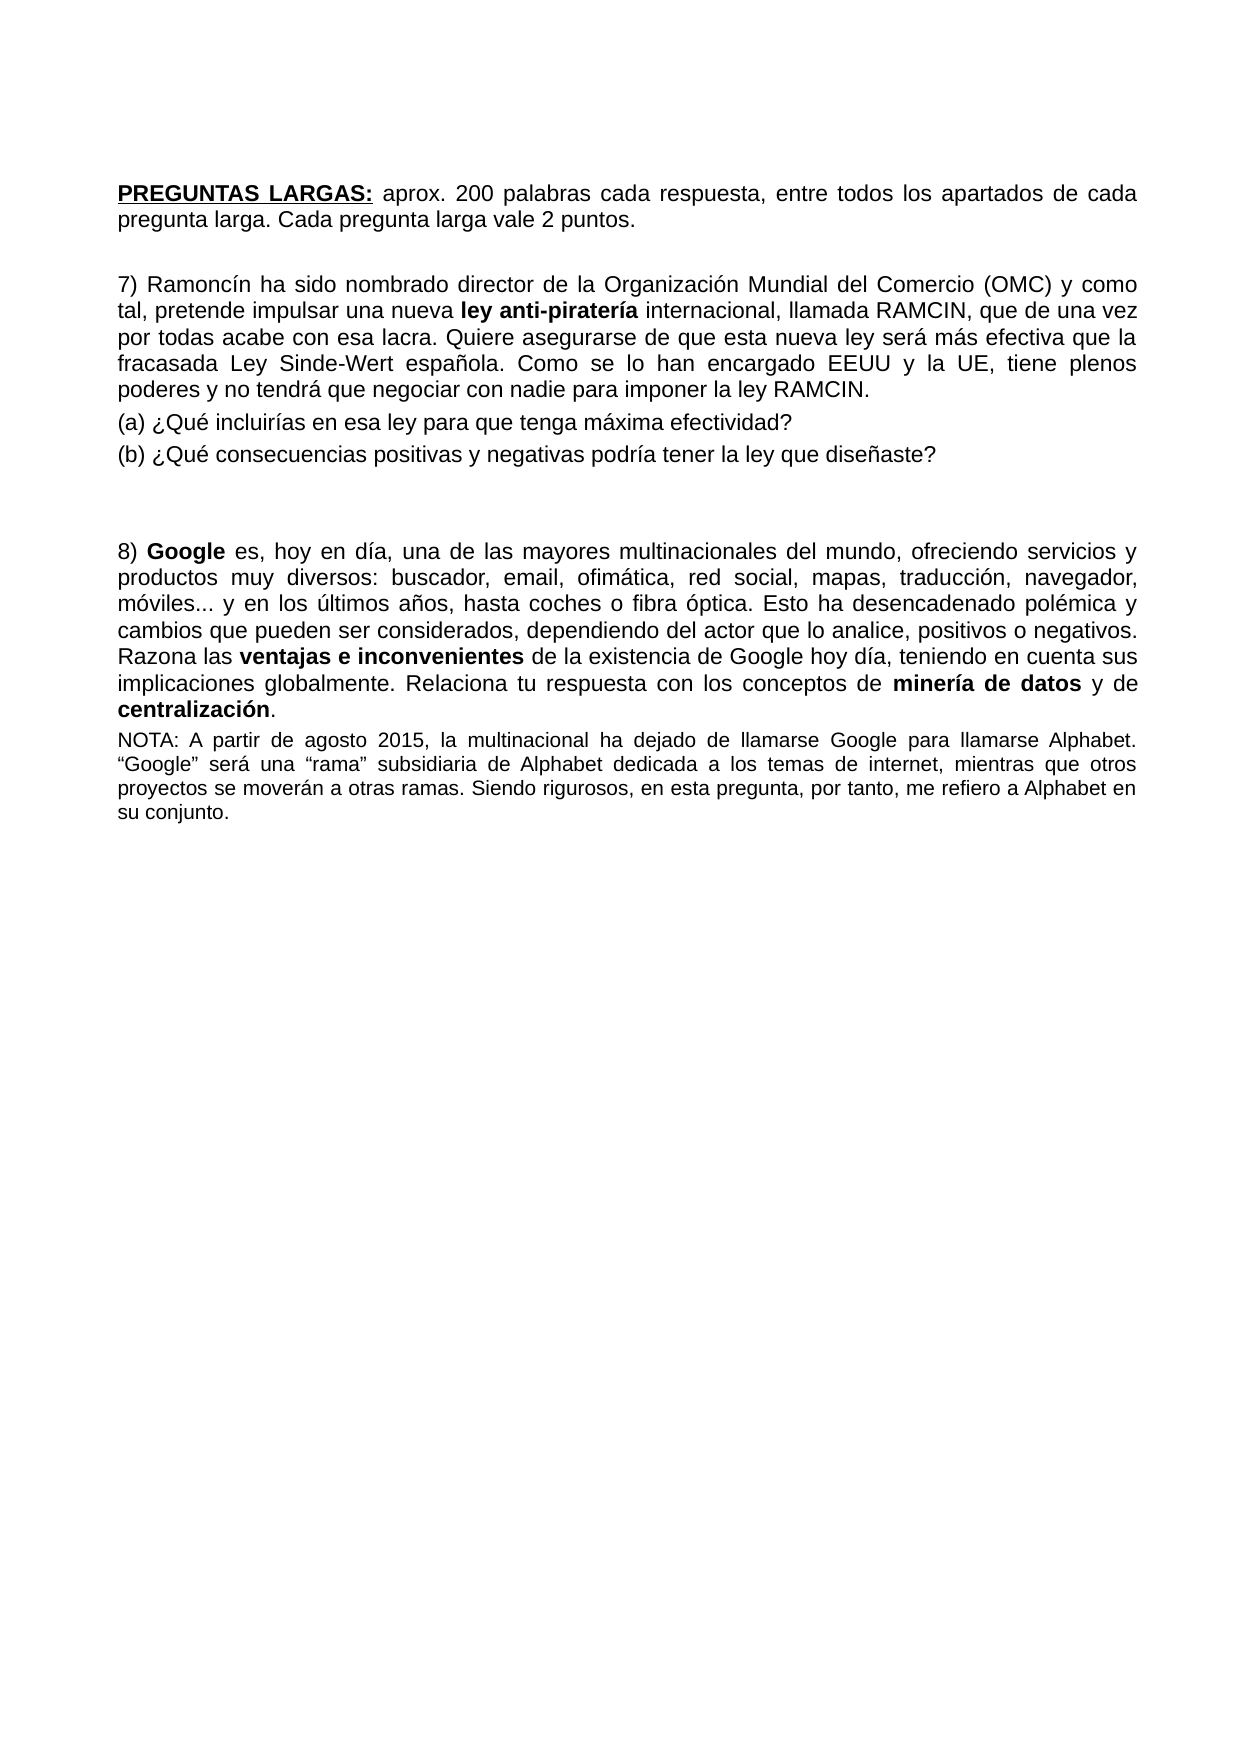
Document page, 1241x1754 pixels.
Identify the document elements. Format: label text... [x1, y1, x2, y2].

text NOTA: A partir de agosto 2015, la multinacional ha dejado de llamarse Google para llamarse Alphabet. “Google” será una “rama” subsidiaria de Alphabet dedicada a los temas de internet, mientras que otros proyectos se moverán a otras ramas. Siendo rigurosos, en esta pregunta, por tanto, me refiero a Alphabet en su conjunto. [117, 728, 1138, 824]
text (b) ¿Qué consecuencias positivas y negativas podría tener la ley que diseñaste? [117, 441, 1138, 467]
text 8) Google es, hoy en día, una de las mayores multinacionales del mundo, ofreciendo servicios y productos muy diversos: buscador, email, ofimática, red social, mapas, traducción, navegador, móviles... y en los últimos años, hasta coches o fibra óptica. Esto ha desencadenado polémica y cambios que pueden ser considerados, dependiendo del actor que lo analice, positivos o negativos. Razona las ventajas e inconvenientes de la existencia de Google hoy día, teniendo en cuenta sus implicaciones globalmente. Relaciona tu respuesta con los conceptos de minería de datos y de centralización. [117, 538, 1138, 722]
text Preguntas largas: aprox. 200 palabras cada respuesta, entre todos los apartados de cada pregunta larga. Cada pregunta larga vale 2 puntos. [117, 180, 1138, 233]
text 7) Ramoncín ha sido nombrado director de la Organización Mundial del Comercio (OMC) y como tal, pretende impulsar una nueva ley anti-piratería internacional, llamada RAMCIN, que de una vez por todas acabe con esa lacra. Quiere asegurarse de que esta nueva ley será más efectiva que la fracasada Ley Sinde-Wert española. Como se lo han encargado EEUU y la UE, tiene plenos poderes y no tendrá que negociar con nadie para imponer la ley RAMCIN. [117, 271, 1138, 403]
text (a) ¿Qué incluirías en esa ley para que tenga máxima efectividad? [117, 408, 1138, 435]
